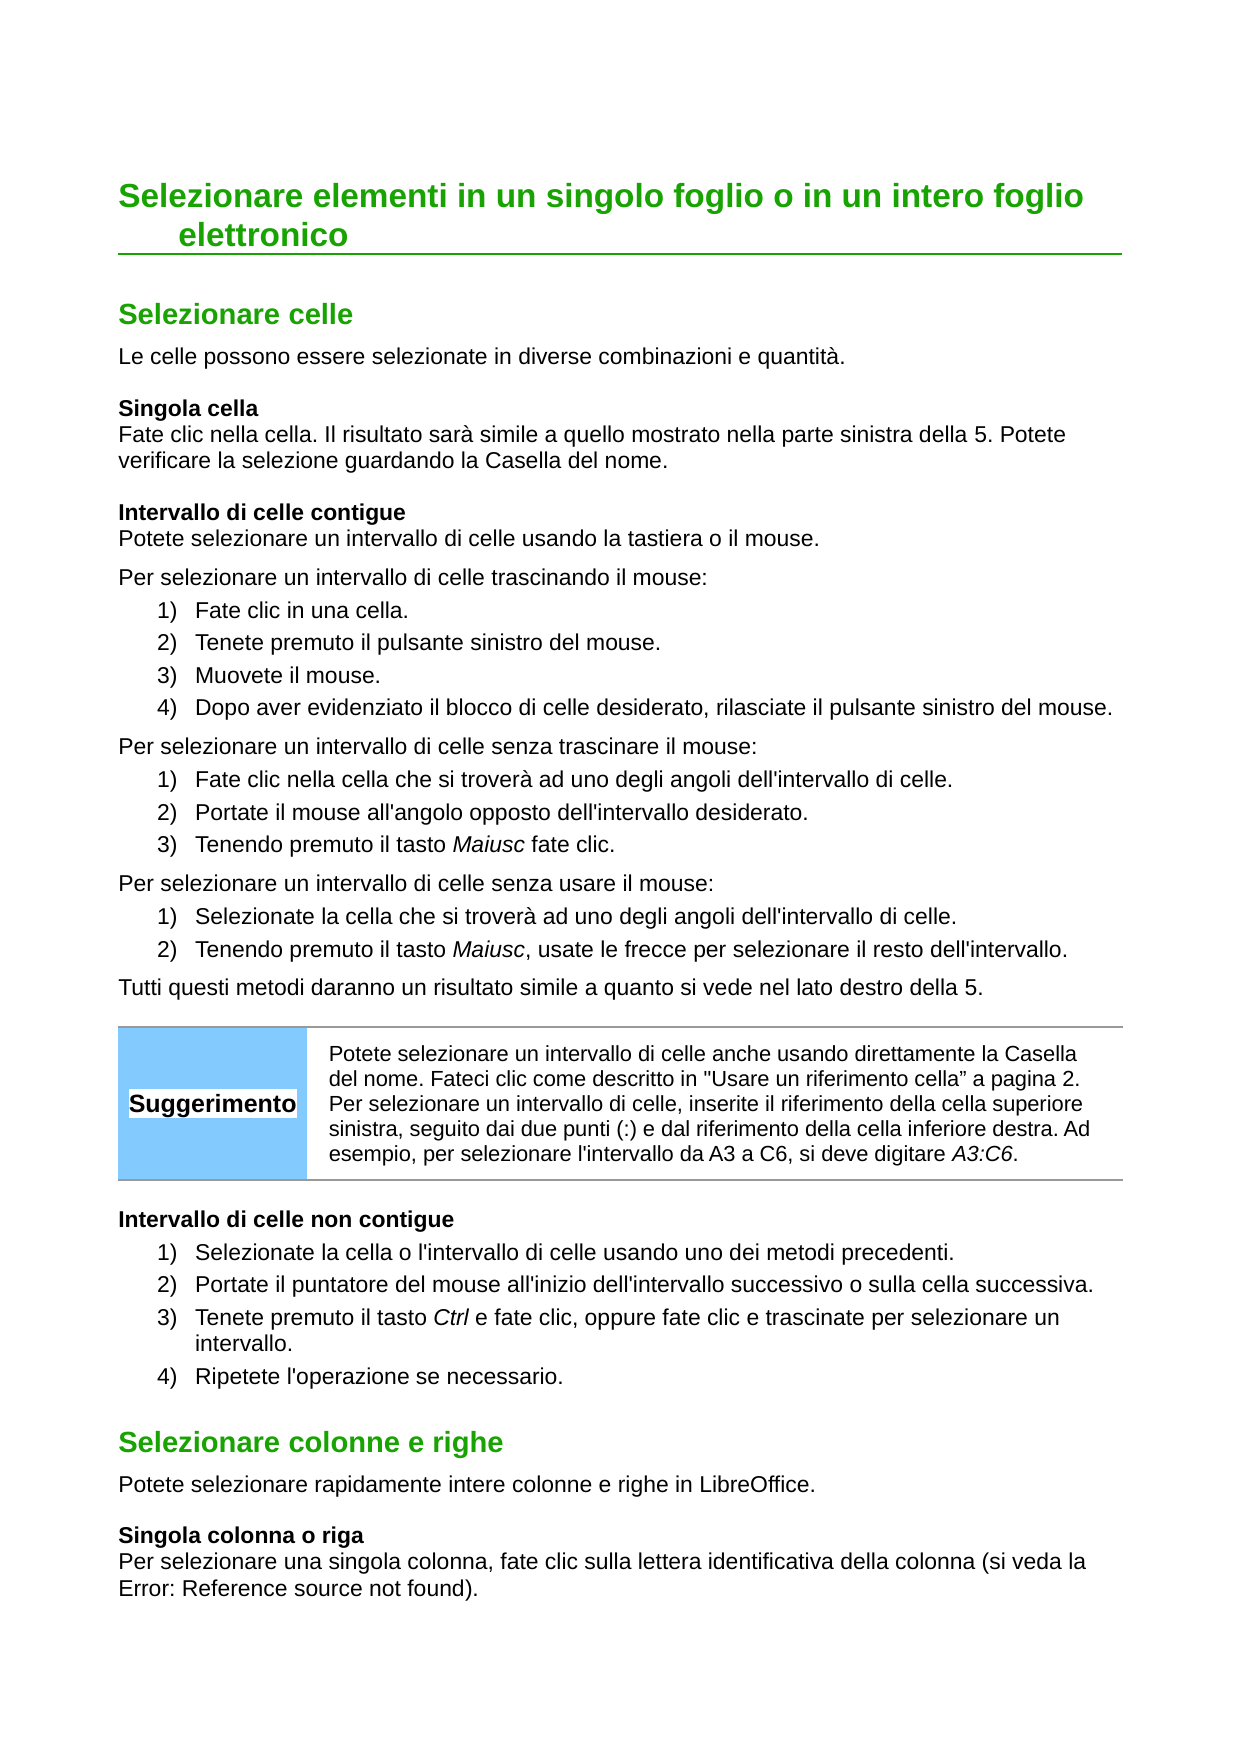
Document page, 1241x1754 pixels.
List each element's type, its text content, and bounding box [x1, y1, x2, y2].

list Portate il mouse all'angolo opposto dell'intervallo desiderato. [177, 799, 1122, 825]
text Singola colonna o riga [118, 1522, 1122, 1548]
text Intervallo di celle contigue [118, 498, 1122, 525]
list Ripetete l'operazione se necessario. [177, 1363, 1122, 1389]
list Fate clic in una cella. [177, 597, 1122, 623]
text Le celle possono essere selezionate in diverse combinazioni e quantità. [118, 343, 1122, 369]
text Potete selezionare rapidamente intere colonne e righe in LibreOffice. [118, 1471, 1122, 1497]
list Tenete premuto il tasto Ctrl e fate clic, oppure fate clic e trascinate per selezionare un intervallo. [177, 1304, 1122, 1357]
list Per selezionare un intervallo di celle senza usare il mouse: [118, 870, 1122, 896]
list Muovete il mouse. [177, 662, 1122, 688]
subtitle Selezionare elementi in un singolo foglio o in un intero foglio elettronico [118, 176, 1122, 253]
list Tenete premuto il pulsante sinistro del mouse. [177, 629, 1122, 656]
list Selezionate la cella che si troverà ad uno degli angoli dell'intervallo di celle. [177, 903, 1122, 929]
text Potete selezionare un intervallo di celle usando la tastiera o il mouse. [118, 525, 1122, 551]
table_header Potete selezionare un intervallo di celle anche usando direttamente la Casella del nome. Fateci clic come descritto in "Usare un riferimento cella” a pagina 3. Per selezionare un intervallo di celle, inserite il riferimento della cella superiore sinistra, seguito dai due punti (:) e dal riferimento della cella inferiore destra. Ad esempio, per selezionare l'intervallo da A3 a C6, si deve digitare A3:C6. [307, 1028, 1123, 1179]
list Fate clic nella cella che si troverà ad uno degli angoli dell'intervallo di celle. [177, 766, 1122, 792]
text Tutti questi metodi daranno un risultato simile a quanto si vede nel lato destro della 5. [118, 974, 1122, 1001]
subtitle Selezionare colonne e righe [118, 1425, 1122, 1458]
list Tenendo premuto il tasto Maiusc fate clic. [177, 831, 1122, 858]
list Tenendo premuto il tasto Maiusc, usate le frecce per selezionare il resto dell'intervallo. [177, 936, 1122, 962]
text Intervallo di celle non contigue [118, 1206, 1122, 1233]
list Per selezionare un intervallo di celle trascinando il mouse: [118, 564, 1122, 590]
text Singola cella [118, 394, 1122, 421]
list Portate il puntatore del mouse all'inizio dell'intervallo successivo o sulla cella successiva. [177, 1271, 1122, 1298]
list Selezionate la cella o l'intervallo di celle usando uno dei metodi precedenti. [177, 1239, 1122, 1265]
subtitle Selezionare celle [118, 297, 1122, 331]
text Fate clic nella cella. Il risultato sarà simile a quello mostrato nella parte sinistra della 5. Potete verificare la selezione guardando la Casella del nome. [118, 421, 1122, 473]
list Per selezionare un intervallo di celle senza trascinare il mouse: [118, 733, 1122, 759]
list Dopo aver evidenziato il blocco di celle desiderato, rilasciate il pulsante sinistro del mouse. [177, 694, 1122, 721]
text Per selezionare una singola colonna, fate clic sulla lettera identificativa della colonna (si veda la Errore: sorgente del riferimento non trovata). [118, 1548, 1122, 1601]
table_header Suggerimento [118, 1028, 307, 1179]
